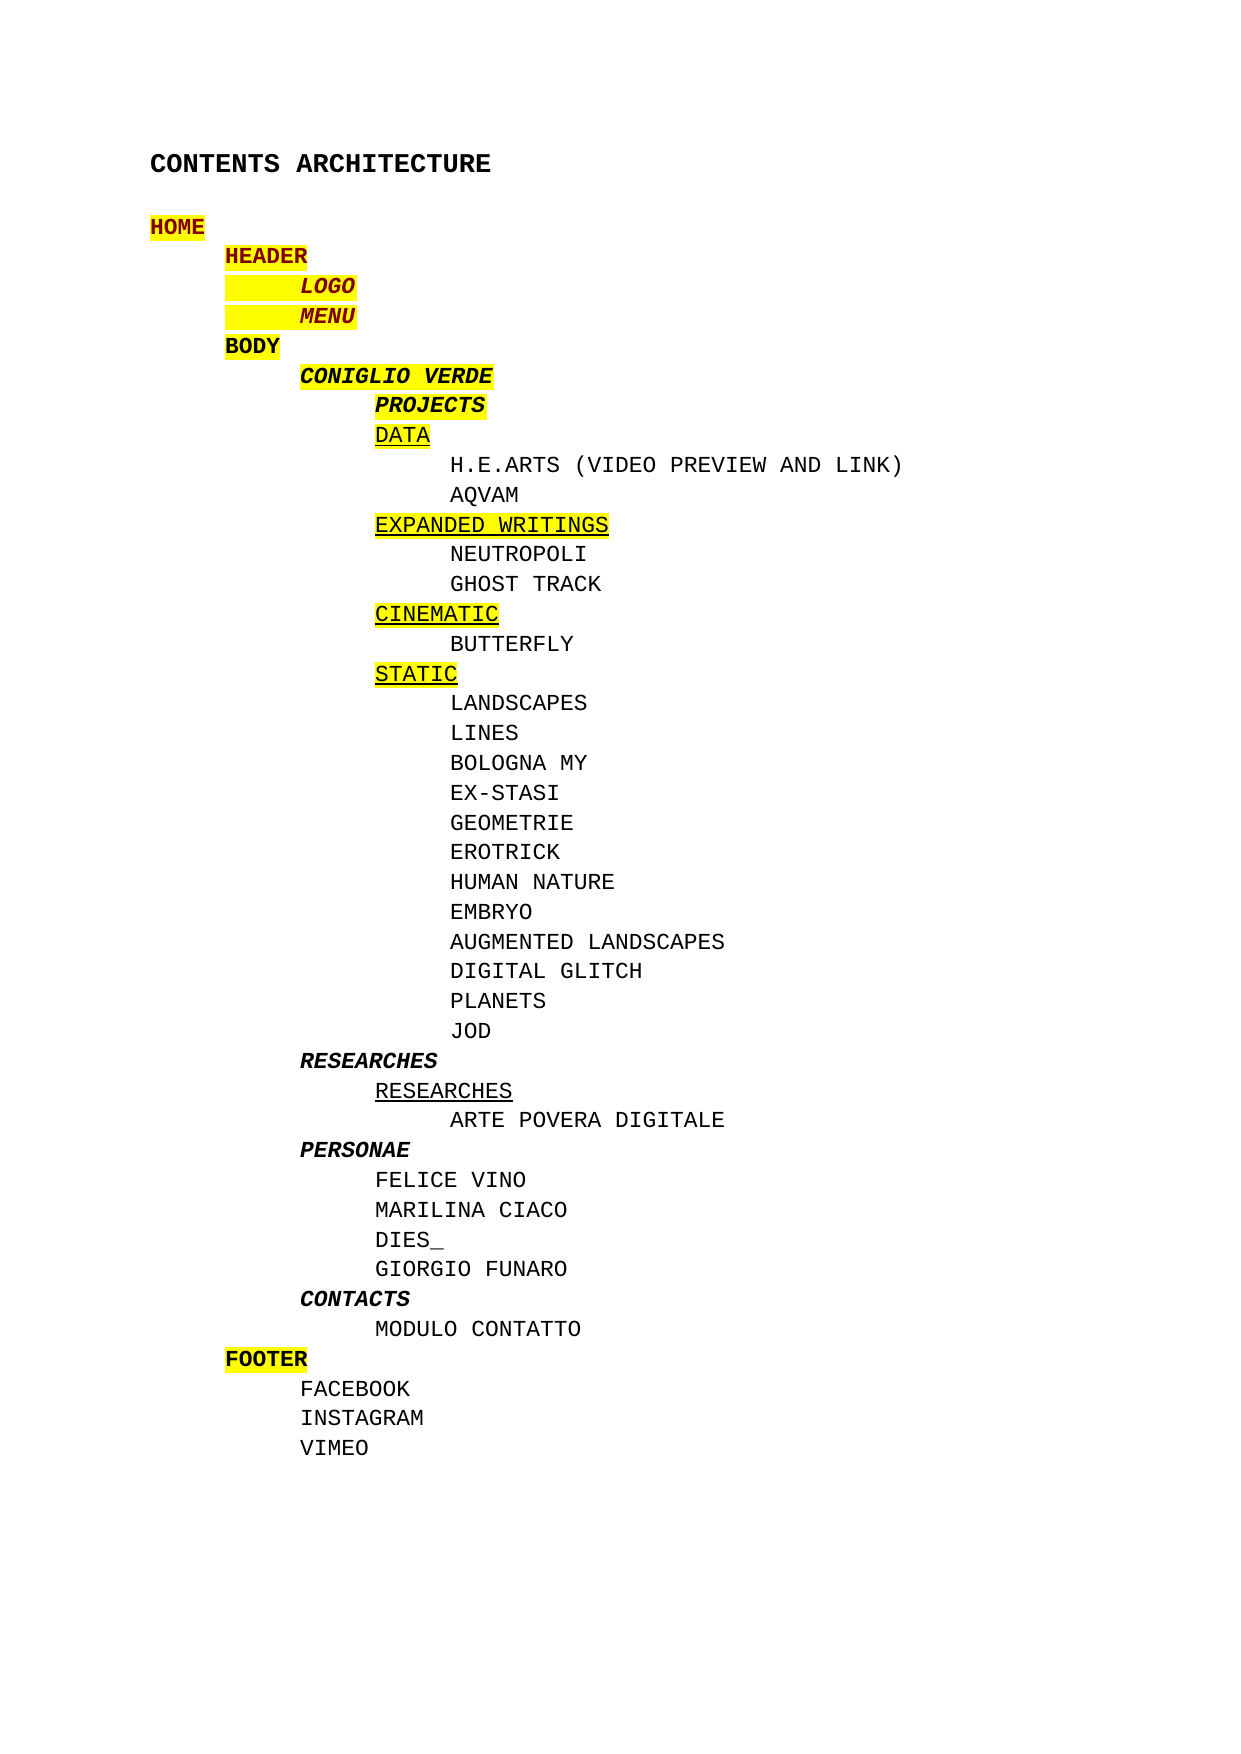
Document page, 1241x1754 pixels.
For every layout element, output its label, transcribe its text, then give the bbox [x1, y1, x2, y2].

text LOGO [150, 275, 1090, 301]
text PROJECTS [225, 394, 1090, 420]
text EMBRYO [375, 900, 1090, 926]
text HOME [150, 215, 1090, 241]
text AUGMENTED LANDSCAPES [375, 930, 1090, 956]
text DIES_ [225, 1228, 1090, 1254]
text LANDSCAPES [375, 692, 1090, 718]
text EROTRICK [375, 841, 1090, 867]
text GEOMETRIE [375, 811, 1090, 837]
text LINES [375, 722, 1090, 747]
text FELICE VINO [225, 1168, 1090, 1194]
text VIMEO [150, 1437, 1090, 1462]
text EXPANDED WRITINGS [225, 513, 1090, 539]
text CONTACTS [225, 1288, 1090, 1313]
text GHOST TRACK [225, 573, 1090, 598]
text FACEBOOK [225, 1377, 1090, 1403]
text ARTE POVERA DIGITALE [150, 1109, 1090, 1135]
text FOOTER [150, 1347, 1090, 1373]
text INSTAGRAM [225, 1407, 1090, 1433]
text MENU [150, 304, 1090, 330]
text PLANETS [375, 990, 1090, 1016]
text JOD [375, 1019, 1090, 1045]
text BUTTERFLY [375, 632, 1090, 658]
text NEUTROPOLI [375, 543, 1090, 569]
text HUMAN NATURE [375, 871, 1090, 896]
text AQVAM [225, 483, 1090, 509]
text CINEMATIC [150, 602, 1090, 628]
text MODULO CONTATTO [300, 1317, 1090, 1343]
text RESEARCHES [150, 1049, 1090, 1075]
text CONTENTS ARCHITECTURE [150, 150, 1090, 181]
text HEADER [150, 245, 1090, 271]
text STATIC [375, 662, 1090, 688]
text PERSONAE [225, 1139, 1090, 1164]
text BOLOGNA MY [375, 751, 1090, 777]
text DATA [375, 424, 1090, 449]
text GIORGIO FUNARO [225, 1258, 1090, 1284]
text MARILINA CIACO [225, 1198, 1090, 1224]
text CONIGLIO VERDE [150, 364, 1090, 390]
text RESEARCHES [150, 1079, 1090, 1105]
text DIGITAL GLITCH [375, 960, 1090, 986]
text H.E.ARTS (VIDEO PREVIEW AND LINK) [225, 453, 1090, 479]
text EX-STASI [375, 781, 1090, 807]
text BODY [150, 334, 1090, 360]
